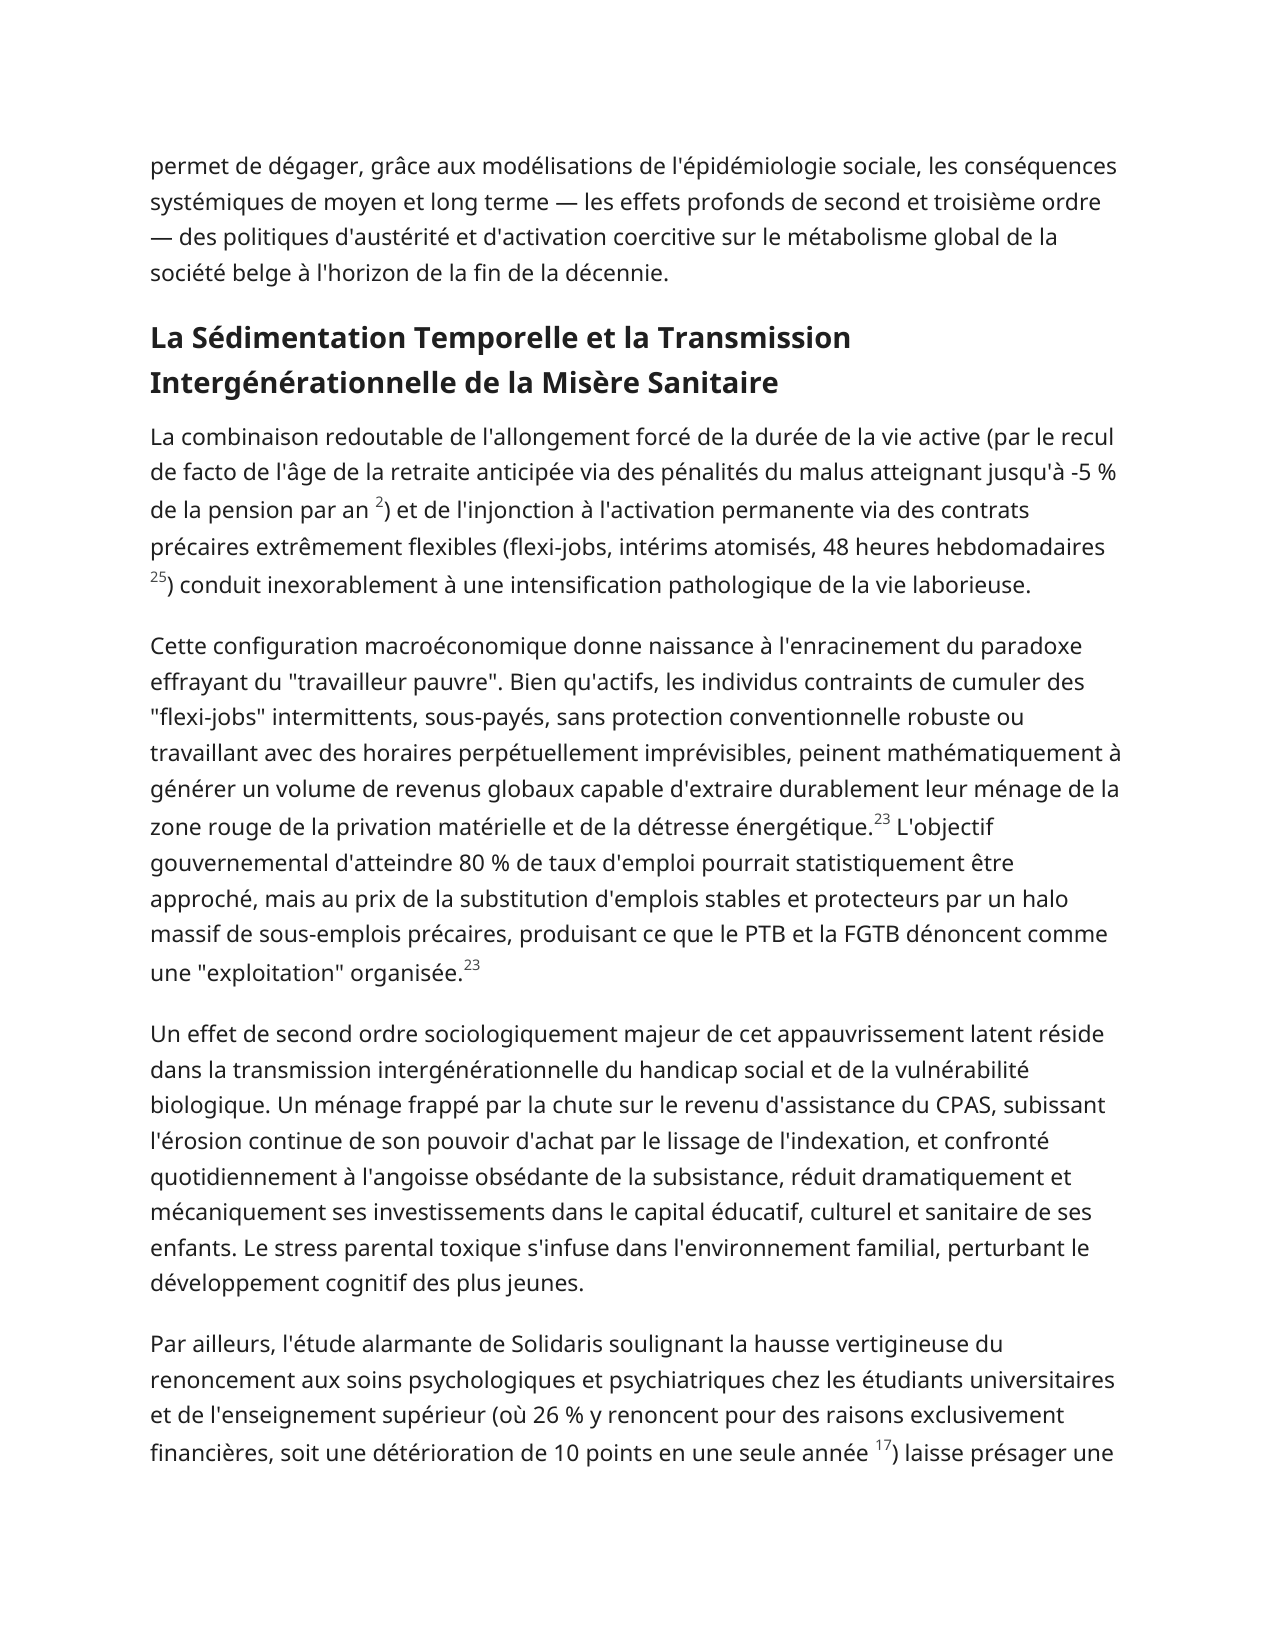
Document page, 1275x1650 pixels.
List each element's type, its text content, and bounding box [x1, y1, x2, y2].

text La combinaison redoutable de l'allongement forcé de la durée de la vie active (par le recul de facto de l'âge de la retraite anticipée via des pénalités du malus atteignant jusqu'à -5 % de la pension par an 2) et de l'injonction à l'activation permanente via des contrats précaires extrêmement flexibles (flexi-jobs, intérims atomisés, 48 heures hebdomadaires 25) conduit inexorablement à une intensification pathologique de la vie laborieuse. [150, 420, 1125, 600]
text Cette configuration macroéconomique donne naissance à l'enracinement du paradoxe effrayant du "travailleur pauvre". Bien qu'actifs, les individus contraints de cumuler des "flexi-jobs" intermittents, sous-payés, sans protection conventionnelle robuste ou travaillant avec des horaires perpétuellement imprévisibles, peinent mathématiquement à générer un volume de revenus globaux capable d'extraire durablement leur ménage de la zone rouge de la privation matérielle et de la détresse énergétique.23 L'objectif gouvernemental d'atteindre 80 % de taux d'emploi pourrait statistiquement être approché, mais au prix de la substitution d'emplois stables et protecteurs par un halo massif de sous-emplois précaires, produisant ce que le PTB et la FGTB dénoncent comme une "exploitation" organisée.23 [150, 630, 1125, 988]
subtitle La Sédimentation Temporelle et la Transmission Intergénérationnelle de la Misère Sanitaire [150, 317, 1125, 402]
text Par ailleurs, l'étude alarmante de Solidaris soulignant la hausse vertigineuse du renoncement aux soins psychologiques et psychiatriques chez les étudiants universitaires et de l'enseignement supérieur (où 26 % y renoncent pour des raisons exclusivement financières, soit une détérioration de 10 points en une seule année 17) laisse présager une [150, 1328, 1125, 1469]
text permet de dégager, grâce aux modélisations de l'épidémiologie sociale, les conséquences systémiques de moyen et long terme — les effets profonds de second et troisième ordre — des politiques d'austérité et d'activation coercitive sur le métabolisme global de la société belge à l'horizon de la fin de la décennie. [150, 150, 1125, 288]
text Un effet de second ordre sociologiquement majeur de cet appauvrissement latent réside dans la transmission intergénérationnelle du handicap social et de la vulnérabilité biologique. Un ménage frappé par la chute sur le revenu d'assistance du CPAS, subissant l'érosion continue de son pouvoir d'achat par le lissage de l'indexation, et confronté quotidiennement à l'angoisse obsédante de la subsistance, réduit dramatiquement et mécaniquement ses investissements dans le capital éducatif, culturel et sanitaire de ses enfants. Le stress parental toxique s'infuse dans l'environnement familial, perturbant le développement cognitif des plus jeunes. [150, 1018, 1125, 1298]
